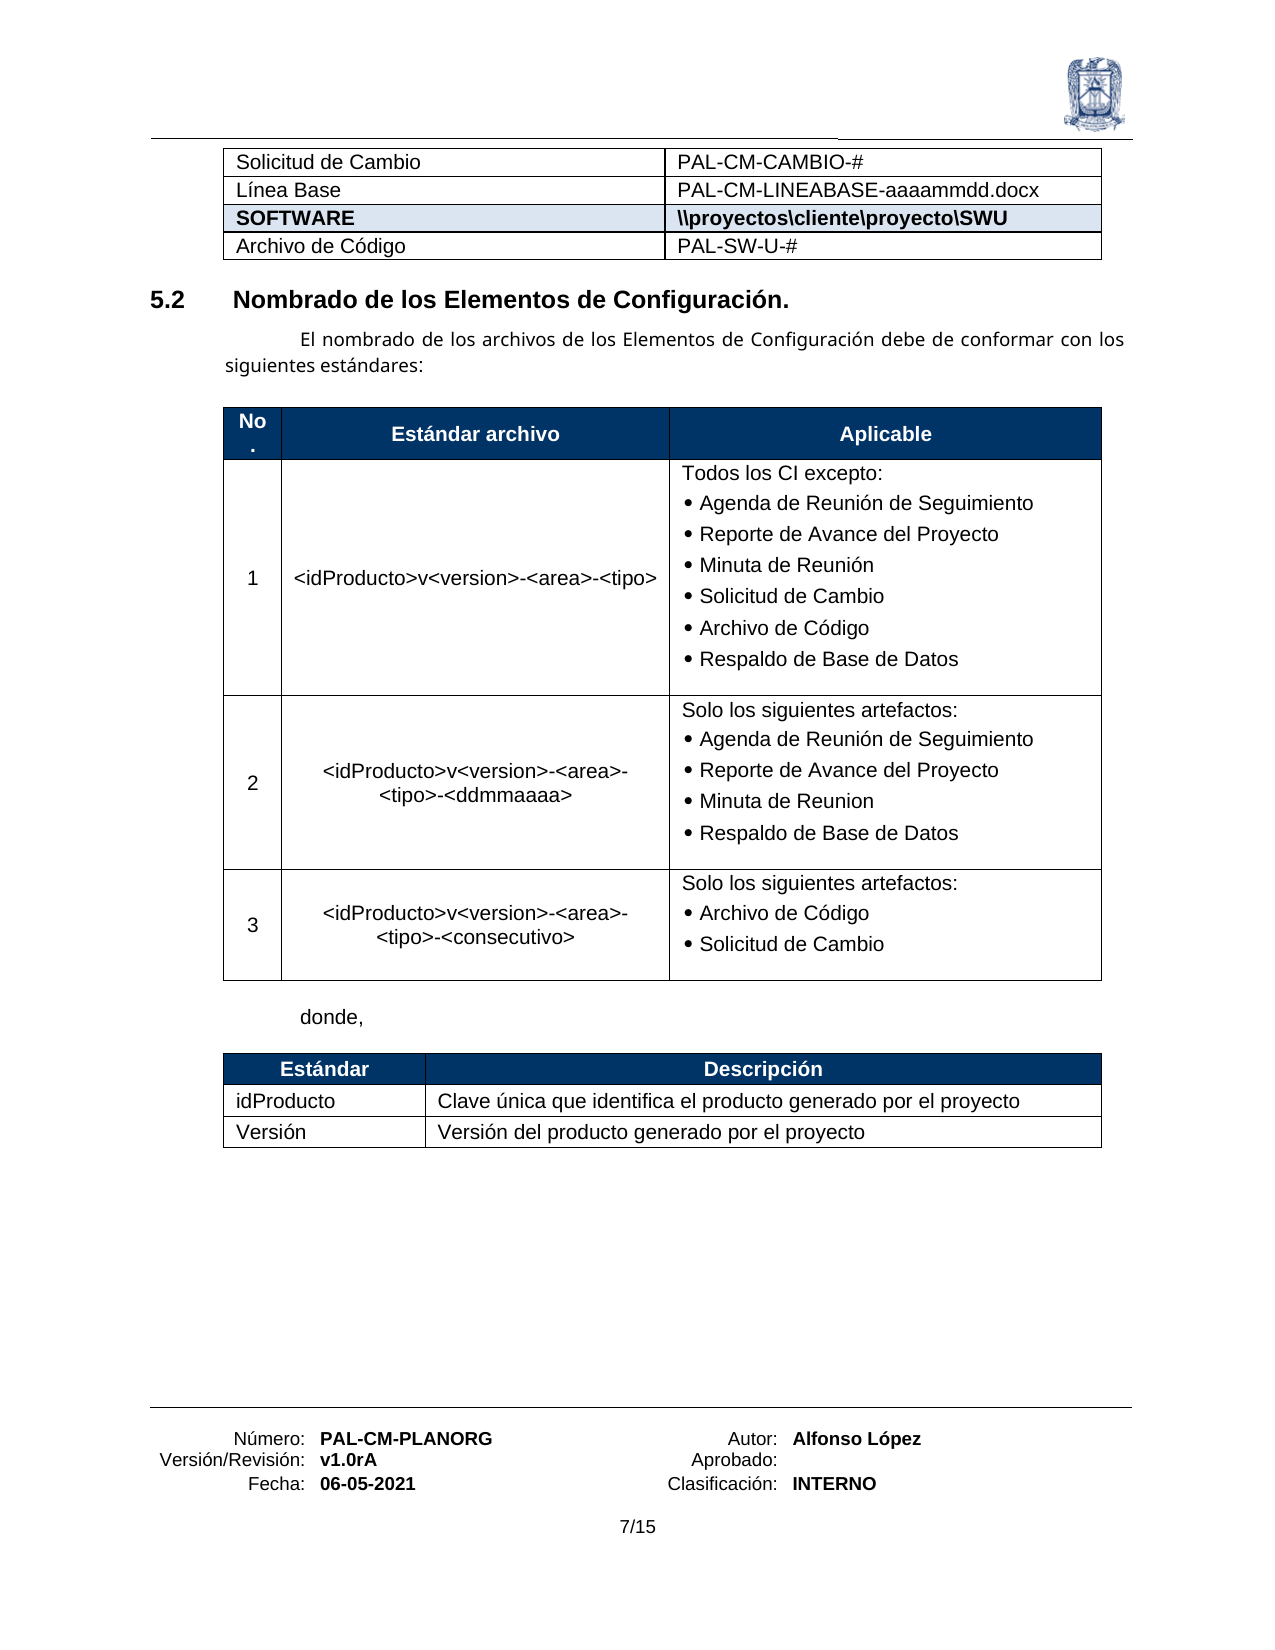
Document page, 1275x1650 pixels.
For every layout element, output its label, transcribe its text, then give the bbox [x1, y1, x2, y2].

table_header Aplicable [670, 408, 1101, 459]
table_cell Solicitud de Cambio [224, 149, 664, 176]
table_cell Archivo de Código [224, 233, 664, 259]
table_header No. [224, 408, 281, 459]
table_cell Solo los siguientes artefactos: Archivo de Código Solicitud de Cambio [670, 870, 1101, 980]
table_cell Todos los CI excepto: Agenda de Reunión de Seguimiento Reporte de Avance del Proyecto Minuta de Reunión Solicitud de Cambio Archivo de Código Respaldo de Base de Datos [670, 460, 1101, 695]
table_cell <idProducto>v<version>-<area>-<tipo>-<ddmmaaaa> [282, 696, 669, 869]
picture [1064, 57, 1125, 132]
table_cell Versión [224, 1117, 425, 1147]
text El nombrado de los archivos de los Elementos de Configuración debe de conformar con los siguientes estándares: [225, 327, 1125, 378]
table_cell 3 [224, 870, 281, 980]
table_cell Clave única que identifica el producto generado por el proyecto [426, 1085, 1101, 1116]
table_cell 1 [224, 460, 281, 695]
table_cell Línea Base [224, 177, 664, 203]
table_cell PAL-CM-LINEABASE-aaaammdd.docx [666, 177, 1101, 203]
table_cell PAL-CM-CAMBIO-# [666, 149, 1101, 176]
table_cell \\proyectos\cliente\proyecto\SWU [666, 205, 1101, 231]
table_cell SOFTWARE [224, 205, 664, 231]
table_cell idProducto [224, 1085, 425, 1116]
table_cell Versión del producto generado por el proyecto [426, 1117, 1101, 1147]
table_cell 2 [224, 696, 281, 869]
table_header Estándar [224, 1054, 425, 1084]
table_cell Solo los siguientes artefactos: Agenda de Reunión de Seguimiento Reporte de Avance del Proyecto Minuta de Reunion Respaldo de Base de Datos [670, 696, 1101, 869]
table_header Descripción [426, 1054, 1101, 1084]
table_cell <idProducto>v<version>-<area>-<tipo>-<consecutivo> [282, 870, 669, 980]
table_cell PAL-SW-U-# [666, 233, 1101, 259]
text donde, [150, 1005, 1125, 1029]
subtitle Nombrado de los Elementos de Configuración. [150, 285, 1125, 314]
table_header Estándar archivo [282, 408, 669, 459]
table_cell <idProducto>v<version>-<area>-<tipo> [282, 460, 669, 695]
